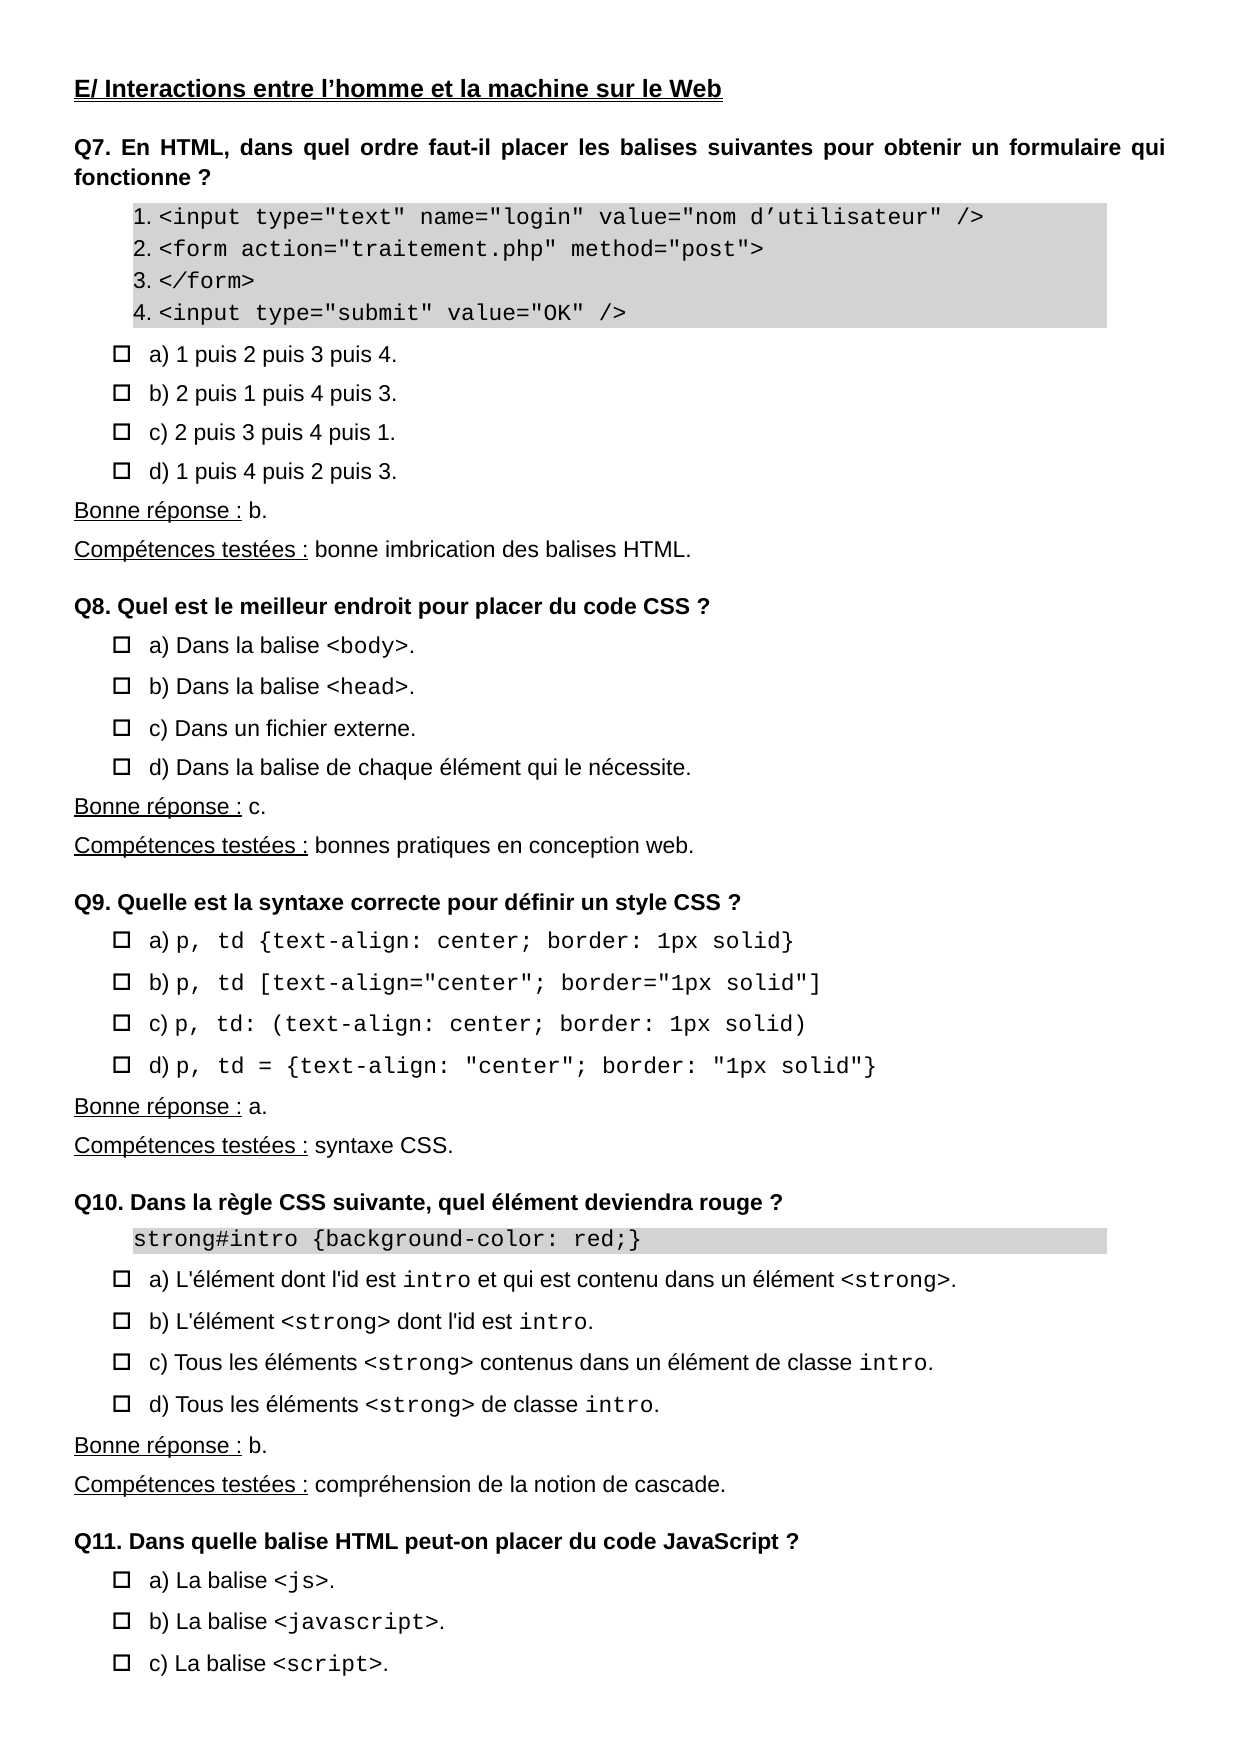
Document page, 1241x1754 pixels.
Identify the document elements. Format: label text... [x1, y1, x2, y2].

list b) La balise <javascript>. [111, 1608, 1166, 1636]
text 1. <input type="text" name="login" value="nom d’utilisateur" /> 2. <form action="traitement.php" method="post"> 3. </form> 4. <input type="submit" value="OK" /> [133, 203, 1107, 328]
list a) Dans la balise <body>. [111, 632, 1166, 660]
text strong#intro {background-color: red;} [133, 1228, 1107, 1254]
list c) 2 puis 3 puis 4 puis 1. [111, 419, 1166, 445]
list d) 1 puis 4 puis 2 puis 3. [111, 458, 1166, 484]
list b) p, td [text-align="center"; border="1px solid"] [111, 969, 1166, 997]
list d) Tous les éléments <strong> de classe intro. [111, 1391, 1166, 1419]
list b) Dans la balise <head>. [111, 673, 1166, 701]
list b) L'élément <strong> dont l'id est intro. [111, 1308, 1166, 1336]
subtitle Q10. Dans la règle CSS suivante, quel élément deviendra rouge ? [74, 1189, 1166, 1215]
list a) 1 puis 2 puis 3 puis 4. [111, 341, 1166, 367]
list a) La balise <js>. [111, 1567, 1166, 1595]
text Compétences testées : syntaxe CSS. [74, 1132, 1166, 1158]
list c) Tous les éléments <strong> contenus dans un élément de classe intro. [111, 1349, 1166, 1377]
list c) Dans un fichier externe. [111, 714, 1166, 741]
subtitle E/ Interactions entre l’homme et la machine sur le Web [74, 74, 1166, 103]
text Bonne réponse : b. [74, 497, 1166, 523]
text Bonne réponse : c. [74, 793, 1166, 819]
text Compétences testées : bonnes pratiques en conception web. [74, 832, 1166, 858]
list a) p, td {text-align: center; border: 1px solid} [111, 927, 1166, 956]
list b) 2 puis 1 puis 4 puis 3. [111, 380, 1166, 406]
list d) Dans la balise de chaque élément qui le nécessite. [111, 753, 1166, 780]
text Bonne réponse : b. [74, 1432, 1166, 1458]
subtitle Q8. Quel est le meilleur endroit pour placer du code CSS ? [74, 593, 1166, 619]
list c) p, td: (text-align: center; border: 1px solid) [111, 1010, 1166, 1038]
text Bonne réponse : a. [74, 1093, 1166, 1119]
list d) p, td = {text-align: "center"; border: "1px solid"} [111, 1052, 1166, 1080]
text Compétences testées : bonne imbrication des balises HTML. [74, 536, 1166, 562]
subtitle Q9. Quelle est la syntaxe correcte pour définir un style CSS ? [74, 888, 1166, 915]
list a) L'élément dont l'id est intro et qui est contenu dans un élément <strong>. [111, 1266, 1166, 1295]
subtitle Q7. En HTML, dans quel ordre faut-il placer les balises suivantes pour obtenir un formulaire qui fonctionne ? [74, 133, 1166, 190]
subtitle Q11. Dans quelle balise HTML peut-on placer du code JavaScript ? [74, 1528, 1166, 1554]
list c) La balise <script>. [111, 1649, 1166, 1678]
text Compétences testées : compréhension de la notion de cascade. [74, 1471, 1166, 1497]
